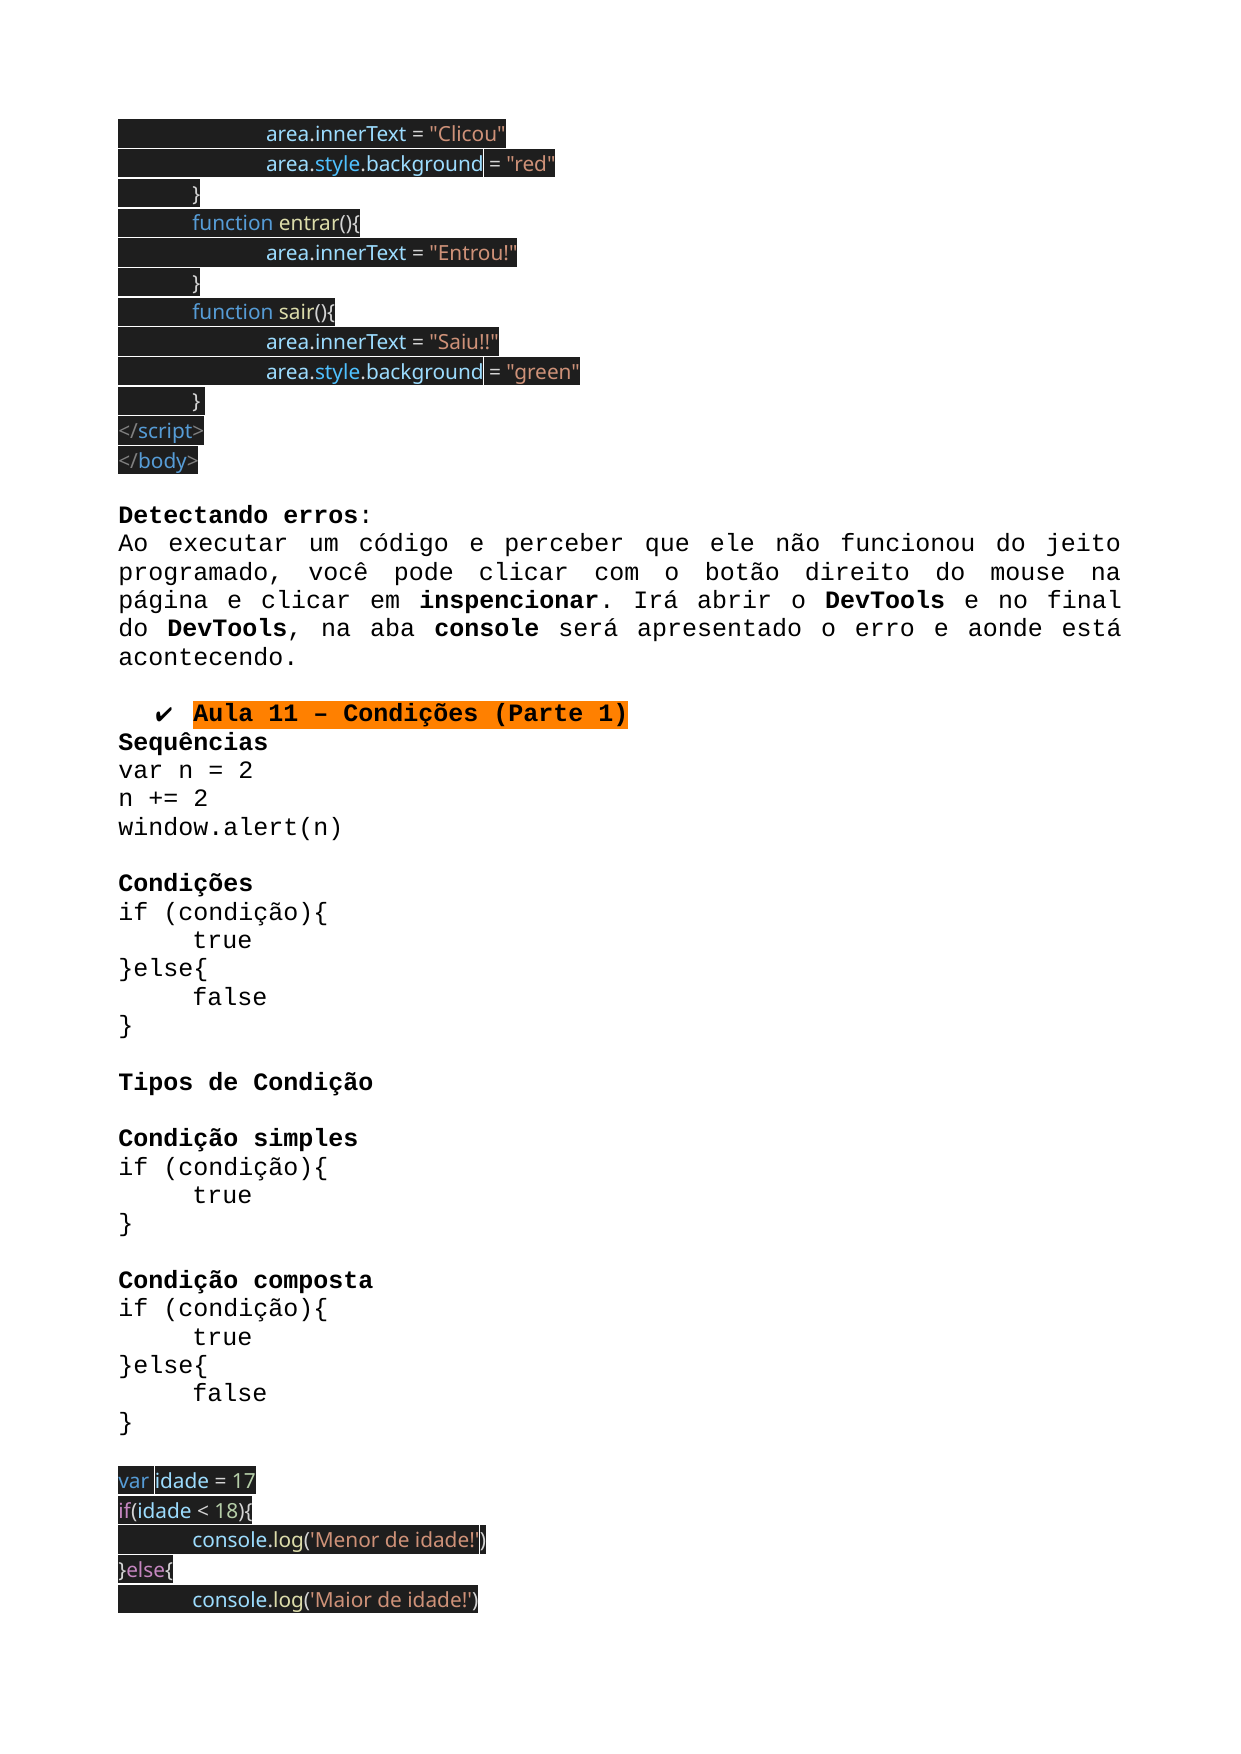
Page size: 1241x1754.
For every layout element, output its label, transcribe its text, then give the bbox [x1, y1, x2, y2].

text function sair(){ [118, 296, 1122, 326]
text true [118, 928, 1122, 956]
text Condição simples [118, 1126, 1122, 1154]
text } [118, 1409, 1122, 1438]
text Sequências [118, 729, 1122, 758]
text area.innerText = "Clicou" [118, 118, 1122, 148]
text var idade = 17 [118, 1466, 1122, 1494]
text } [118, 385, 1122, 415]
text } [118, 1211, 1122, 1239]
text Condições [118, 871, 1122, 899]
text Condição composta [118, 1268, 1122, 1296]
text false [118, 984, 1122, 1013]
text var n = 2 [118, 758, 1122, 786]
text true [118, 1324, 1122, 1353]
text area.innerText = "Entrou!" [118, 237, 1122, 267]
text area.innerText = "Saiu!!" [118, 326, 1122, 356]
text if (condição){ [118, 899, 1122, 928]
text console.log('Menor de idade!') [118, 1524, 1122, 1554]
text console.log('Maior de idade!') [118, 1583, 1122, 1613]
list Aula 11 – Condições (Parte 1) [156, 701, 1122, 729]
text if (condição){ [118, 1296, 1122, 1324]
text </script> [118, 415, 1122, 445]
text } [118, 267, 1122, 296]
text false [118, 1381, 1122, 1409]
text window.alert(n) [118, 814, 1122, 843]
text } [118, 1013, 1122, 1041]
text }else{ [118, 1353, 1122, 1381]
text area.style.background = "green" [118, 356, 1122, 385]
text if (condição){ [118, 1154, 1122, 1183]
text area.style.background = "red" [118, 148, 1122, 177]
text </body> [118, 445, 1122, 474]
text function entrar(){ [118, 207, 1122, 237]
text if(idade < 18){ [118, 1494, 1122, 1524]
text } [118, 177, 1122, 207]
text }else{ [118, 1554, 1122, 1583]
text Detectando erros: [118, 503, 1122, 531]
text Tipos de Condição [118, 1069, 1122, 1098]
text }else{ [118, 956, 1122, 984]
text n += 2 [118, 786, 1122, 814]
text Ao executar um código e perceber que ele não funcionou do jeito programado, você pode clicar com o botão direito do mouse na página e clicar em inspencionar. Irá abrir o DevTools e no final do DevTools, na aba console será apresentado o erro e aonde está acontecendo. [118, 531, 1122, 673]
text true [118, 1183, 1122, 1211]
